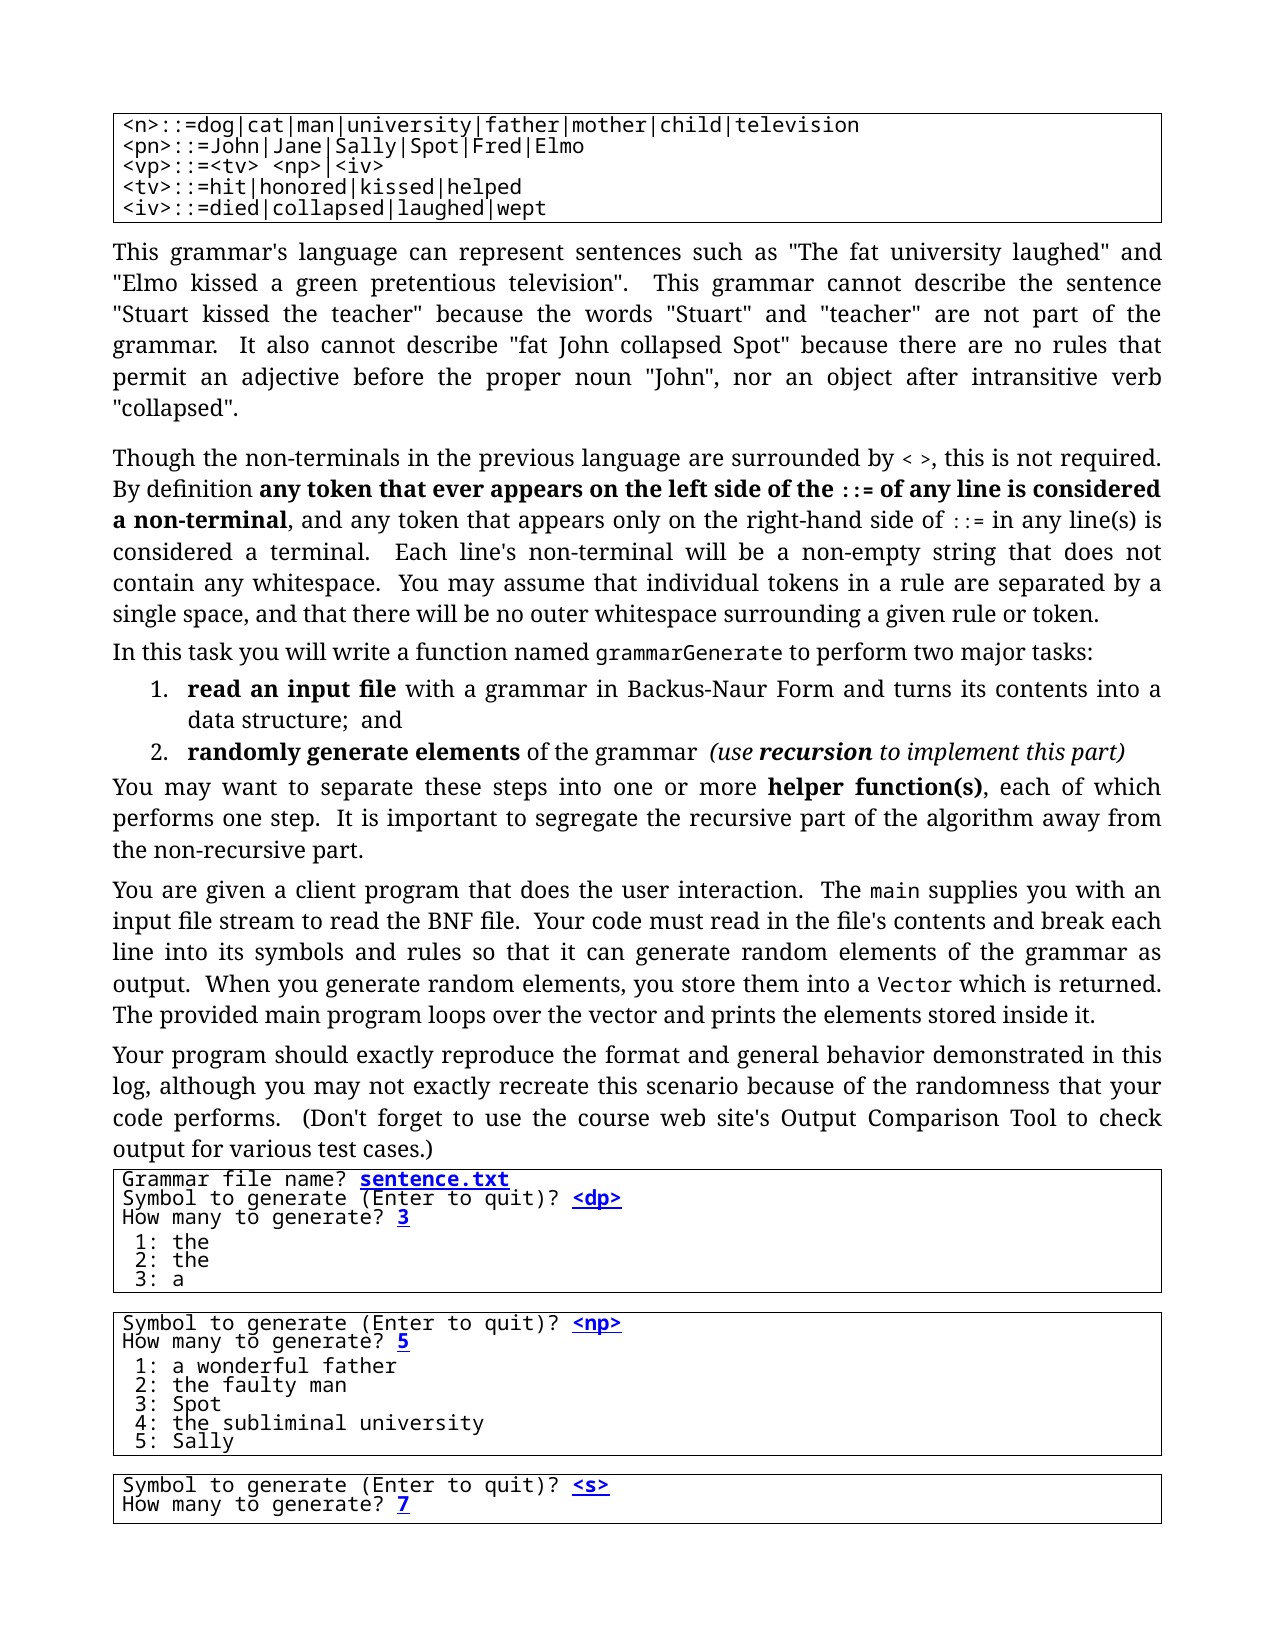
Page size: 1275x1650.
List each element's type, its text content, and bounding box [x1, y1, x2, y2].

text 2: the faulty man [114, 1374, 1161, 1393]
text <vp>::=<tv> <np>|<iv> [114, 154, 327, 175]
text 1: the [114, 1231, 1161, 1250]
text Symbol to generate (Enter to quit)? <s> [114, 1475, 1161, 1493]
text Grammar file name? sentence.txt [114, 1170, 1161, 1187]
text <n>::=dog|cat|man|university|father|mother|child|television [114, 114, 1161, 133]
text Your program should exactly reproduce the format and general behavior demonstrated in this log, although you may not exactly recreate this scenario because of the randomness that your code performs. (Don't forget to use the course web site's Output Comparison Tool to check output for various test cases.) [112, 1039, 1162, 1164]
text You may want to separate these steps into one or more helper function(s), each of which performs one step. It is important to segregate the recursive part of the algorithm away from the non-recursive part. [112, 771, 1162, 865]
text 3: Spot [114, 1393, 1161, 1412]
text This grammar's language can represent sentences such as "The fat university laughed" and "Elmo kissed a green pretentious television". This grammar cannot describe the sentence "Stuart kissed the teacher" because the words "Stuart" and "teacher" are not part of the grammar. It also cannot describe "fat John collapsed Spot" because there are no rules that permit an adjective before the proper noun "John", nor an object after intransitive verb "collapsed". [112, 235, 1162, 423]
text <vp>::=<tv> <np>|<iv> [329, 154, 1161, 175]
list read an input file with a grammar in Backus-Naur Form and turns its contents into a data structure; and [150, 673, 1162, 735]
text How many to generate? 3 [114, 1206, 1161, 1228]
list randomly generate elements of the grammar (use recursion to implement this part) [150, 735, 1162, 767]
text You are given a client program that does the user interaction. The main supplies you with an input file stream to read the BNF file. Your code must read in the file's contents and break each line into its symbols and rules so that it can generate random elements of the grammar as output. When you generate random elements, you store them into a Vector which is returned. The provided main program loops over the vector and prints the elements stored inside it. [112, 874, 1162, 1030]
text In this task you will write a function named grammarGenerate to perform two major tasks: [112, 635, 1162, 667]
text 4: the subliminal university [114, 1412, 1161, 1431]
text <tv>::=hit|honored|kissed|helped [114, 175, 1161, 196]
text Though the non-terminals in the previous language are surrounded by < >, this is not required. By definition any token that ever appears on the left side of the ::= of any line is considered a non-terminal, and any token that appears only on the right-hand side of ::= in any line(s) is considered a terminal. Each line's non-terminal will be a non-empty string that does not contain any whitespace. You may assume that individual tokens in a rule are separated by a single space, and that there will be no outer whitespace surrounding a given rule or token. [112, 442, 1162, 629]
text 1: a wonderful father [114, 1356, 1161, 1374]
text 2: the [114, 1250, 1161, 1268]
text <pn>::=John|Jane|Sally|Spot|Fred|Elmo [114, 133, 1161, 154]
text Symbol to generate (Enter to quit)? <np> [114, 1313, 1161, 1331]
text Symbol to generate (Enter to quit)? <dp> [114, 1187, 1161, 1206]
text How many to generate? 5 [114, 1331, 1161, 1353]
text <iv>::=died|collapsed|laughed|wept [114, 196, 1161, 222]
text 5: Sally [114, 1431, 1161, 1455]
text 3: a [114, 1268, 1161, 1292]
text How many to generate? 7 [114, 1493, 1161, 1515]
